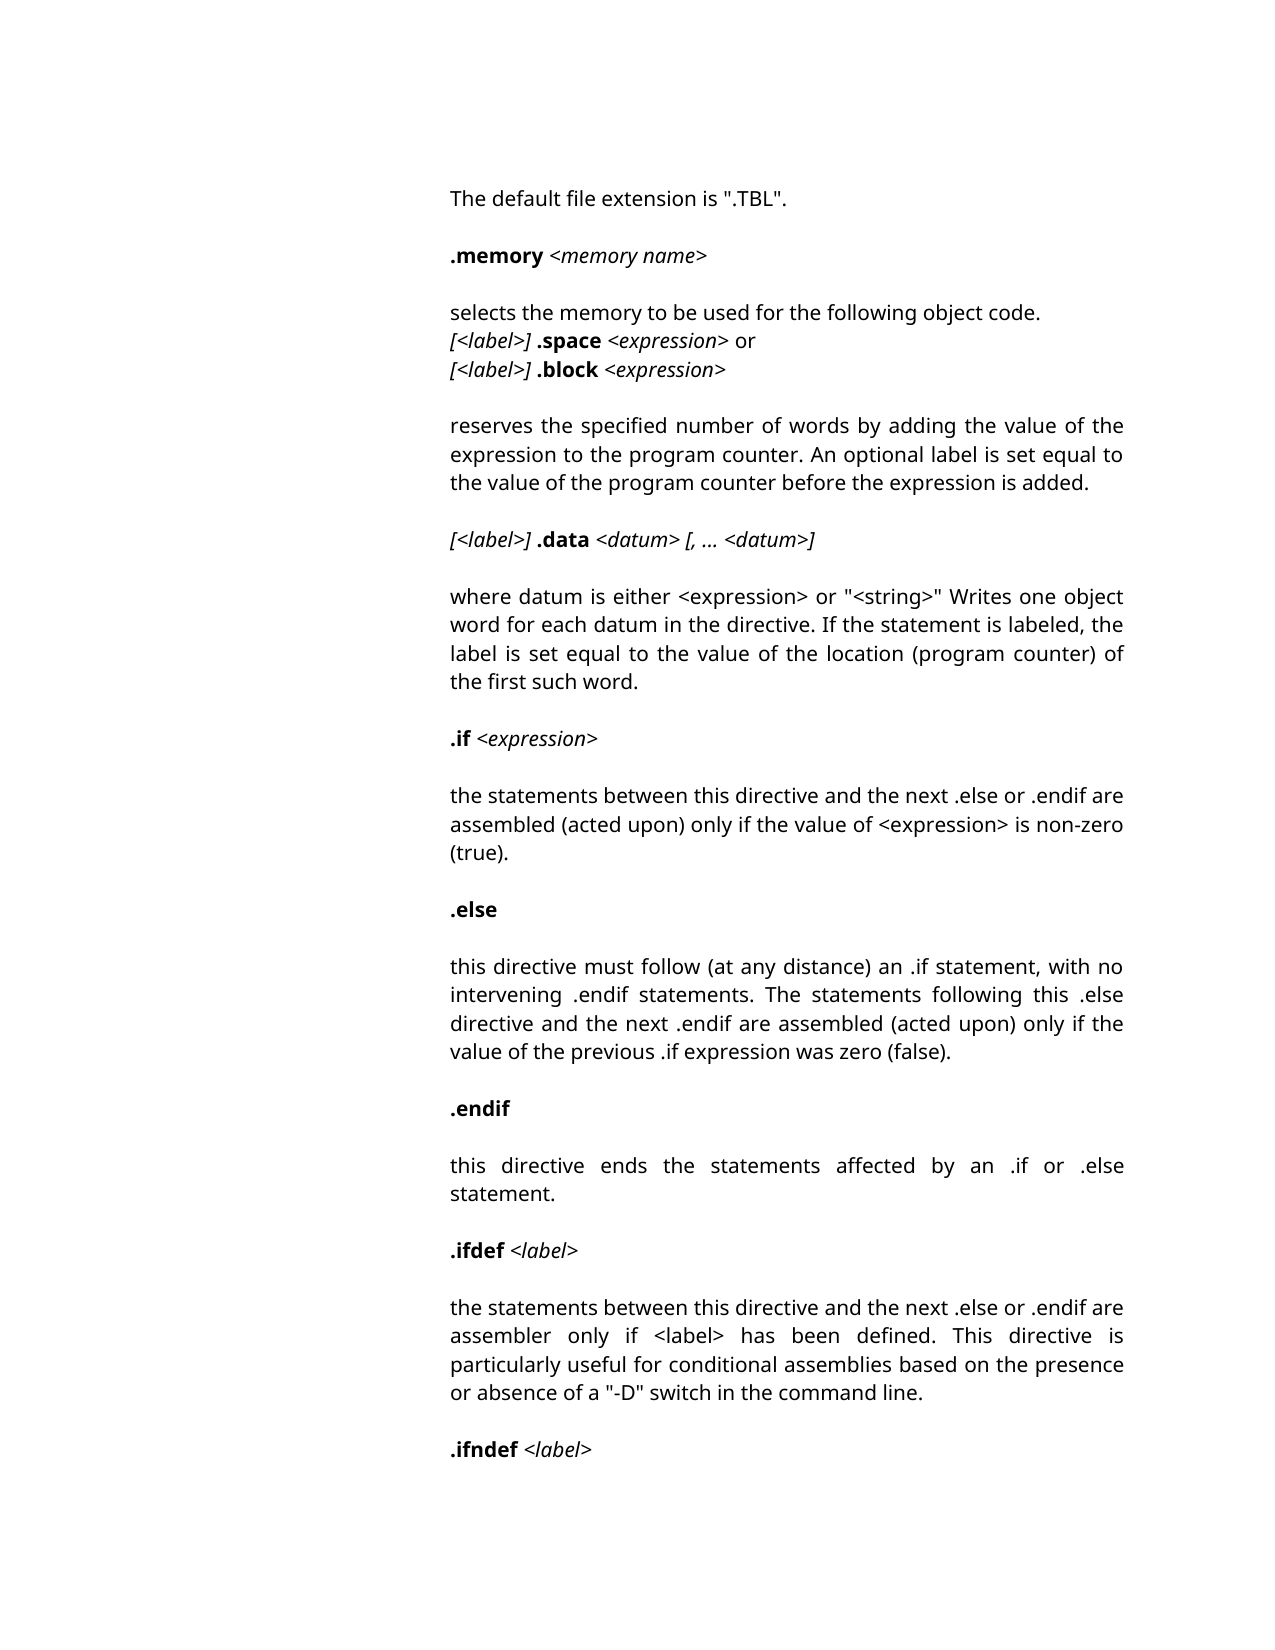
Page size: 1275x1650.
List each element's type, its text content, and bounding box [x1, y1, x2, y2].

text .if <expression> [450, 724, 1125, 753]
text .memory <memory name> [450, 241, 1125, 269]
text this directive must follow (at any distance) an .if statement, with no intervening .endif statements. The statements following this .else directive and the next .endif are assembled (acted upon) only if the value of the previous .if expression was zero (false). [450, 952, 1125, 1066]
text .else [450, 895, 1125, 923]
text this directive ends the statements affected by an .if or .else statement. [450, 1151, 1125, 1208]
text the statements between this directive and the next .else or .endif are assembler only if <label> has been defined. This directive is particularly useful for conditional assemblies based on the presence or absence of a "-D" switch in the command line. [450, 1293, 1125, 1407]
text [<label>] .block <expression> [450, 355, 1125, 383]
text .ifndef <label> [450, 1435, 1125, 1464]
text reserves the specified number of words by adding the value of the expression to the program counter. An optional label is set equal to the value of the program counter before the expression is added. [450, 412, 1125, 497]
text [<label>] .data <datum> [, ... <datum>] [450, 525, 1125, 554]
text .endif [450, 1094, 1125, 1122]
text where datum is either <expression> or "<string>" Writes one object word for each datum in the directive. If the statement is labeled, the label is set equal to the value of the location (program counter) of the first such word. [450, 582, 1125, 696]
text selects the memory to be used for the following object code. [450, 298, 1125, 326]
text [<label>] .space <expression> or [450, 326, 1125, 355]
text the statements between this directive and the next .else or .endif are assembled (acted upon) only if the value of <expression> is non-zero (true). [450, 781, 1125, 867]
text .ifdef <label> [450, 1236, 1125, 1265]
text The default file extension is ".TBL". [450, 184, 1125, 212]
